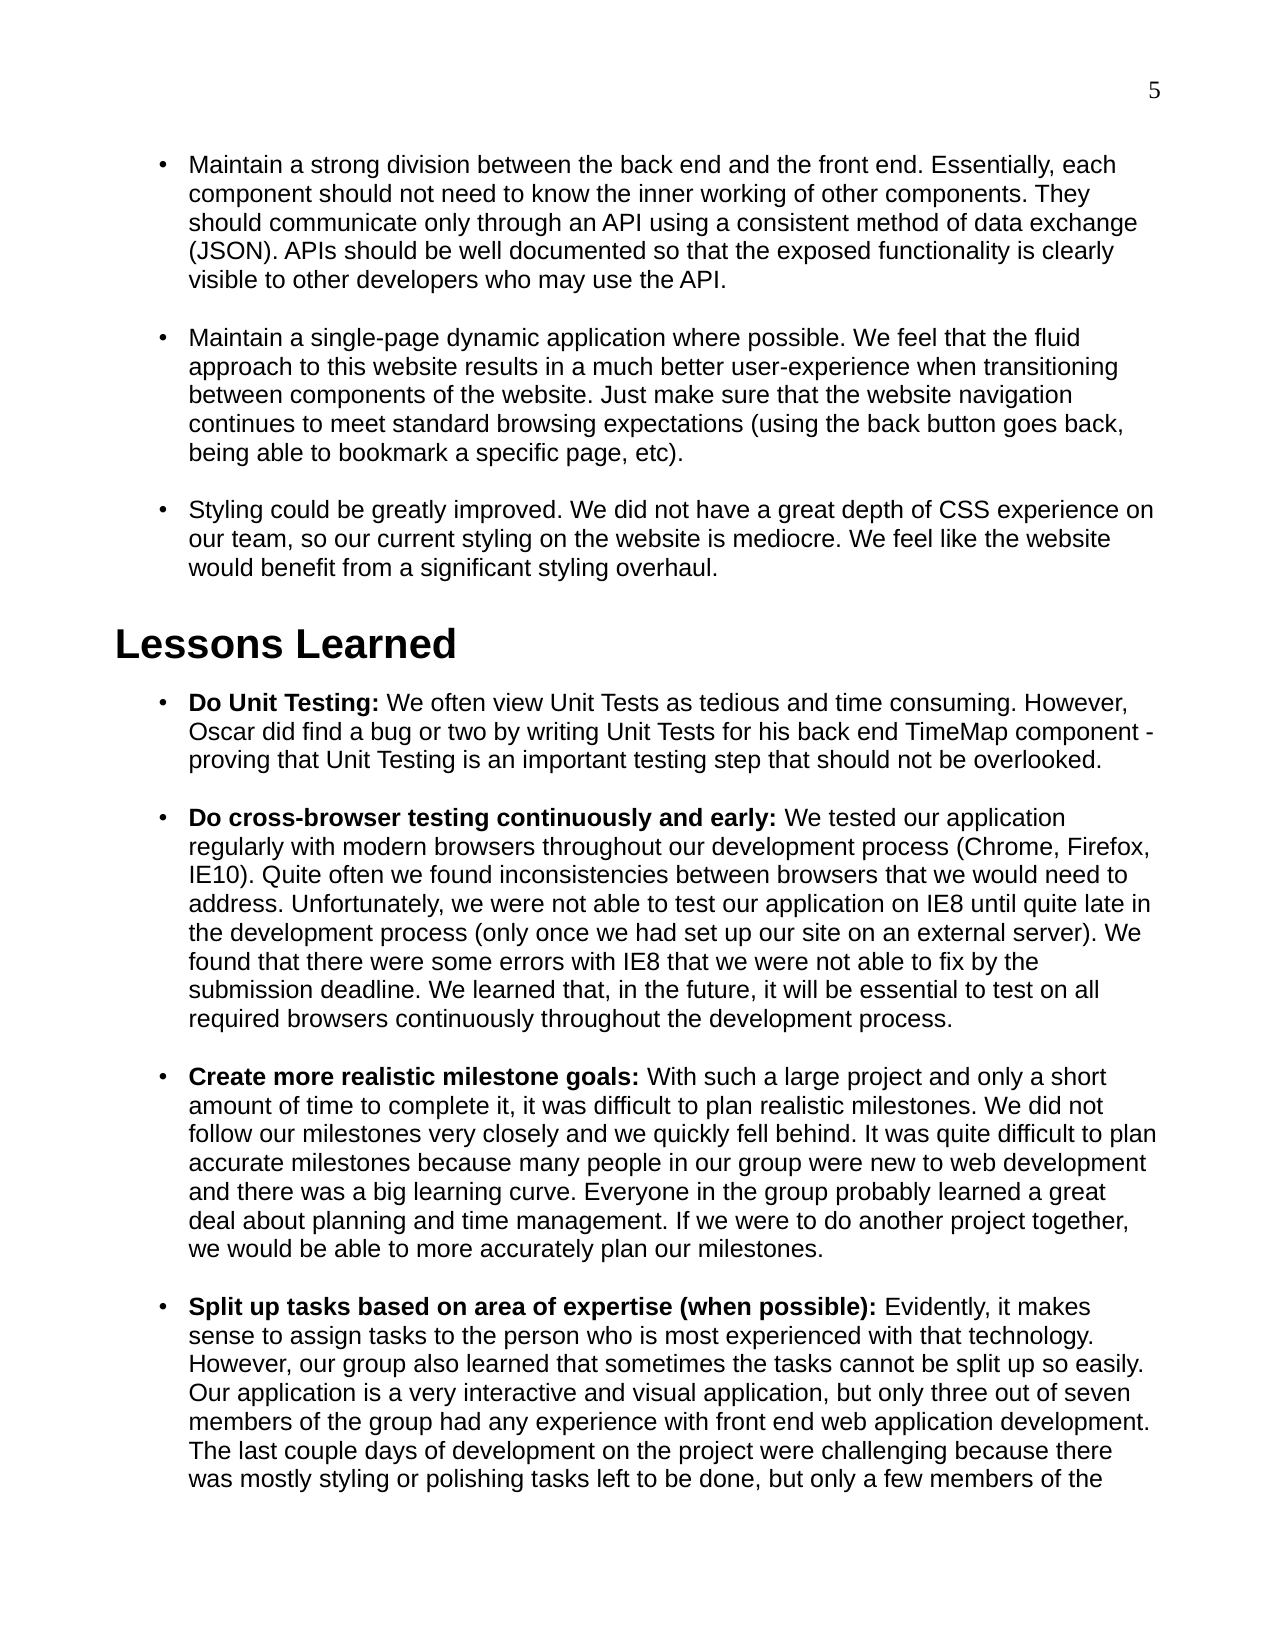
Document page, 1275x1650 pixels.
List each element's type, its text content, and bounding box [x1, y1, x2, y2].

list Styling could be greatly improved. We did not have a great depth of CSS experience on our team, so our current styling on the website is mediocre. We feel like the website would benefit from a significant styling overhaul. [159, 495, 1160, 582]
list Create more realistic milestone goals: With such a large project and only a short amount of time to complete it, it was difficult to plan realistic milestones. We did not follow our milestones very closely and we quickly fell behind. It was quite difficult to plan accurate milestones because many people in our group were new to web development and there was a big learning curve. Everyone in the group probably learned a great deal about planning and time management. If we were to do another project together, we would be able to more accurately plan our milestones. [159, 1062, 1160, 1263]
list Do Unit Testing: We often view Unit Tests as tedious and time consuming. However, Oscar did find a bug or two by writing Unit Tests for his back end TimeMap component - proving that Unit Testing is an important testing step that should not be overlooked. [159, 688, 1160, 774]
subtitle Lessons Learned [114, 619, 1160, 667]
list Maintain a strong division between the back end and the front end. Essentially, each component should not need to know the inner working of other components. They should communicate only through an API using a consistent method of data exchange (JSON). APIs should be well documented so that the exposed functionality is clearly visible to other developers who may use the API. [159, 150, 1160, 294]
list Split up tasks based on area of expertise (when possible): Evidently, it makes sense to assign tasks to the person who is most experienced with that technology. However, our group also learned that sometimes the tasks cannot be split up so easily. Our application is a very interactive and visual application, but only three out of seven members of the group had any experience with front end web application development. The last couple days of development on the project were challenging because there was mostly styling or polishing tasks left to be done, but only a few members of the [159, 1292, 1160, 1493]
list Maintain a single-page dynamic application where possible. We feel that the fluid approach to this website results in a much better user-experience when transitioning between components of the website. Just make sure that the website navigation continues to meet standard browsing expectations (using the back button goes back, being able to bookmark a specific page, etc). [159, 323, 1160, 466]
list Do cross-browser testing continuously and early: We tested our application regularly with modern browsers throughout our development process (Chrome, Firefox, IE10). Quite often we found inconsistencies between browsers that we would need to address. Unfortunately, we were not able to test our application on IE8 until quite late in the development process (only once we had set up our site on an external server). We found that there were some errors with IE8 that we were not able to fix by the submission deadline. We learned that, in the future, it will be essential to test on all required browsers continuously throughout the development process. [159, 803, 1160, 1033]
